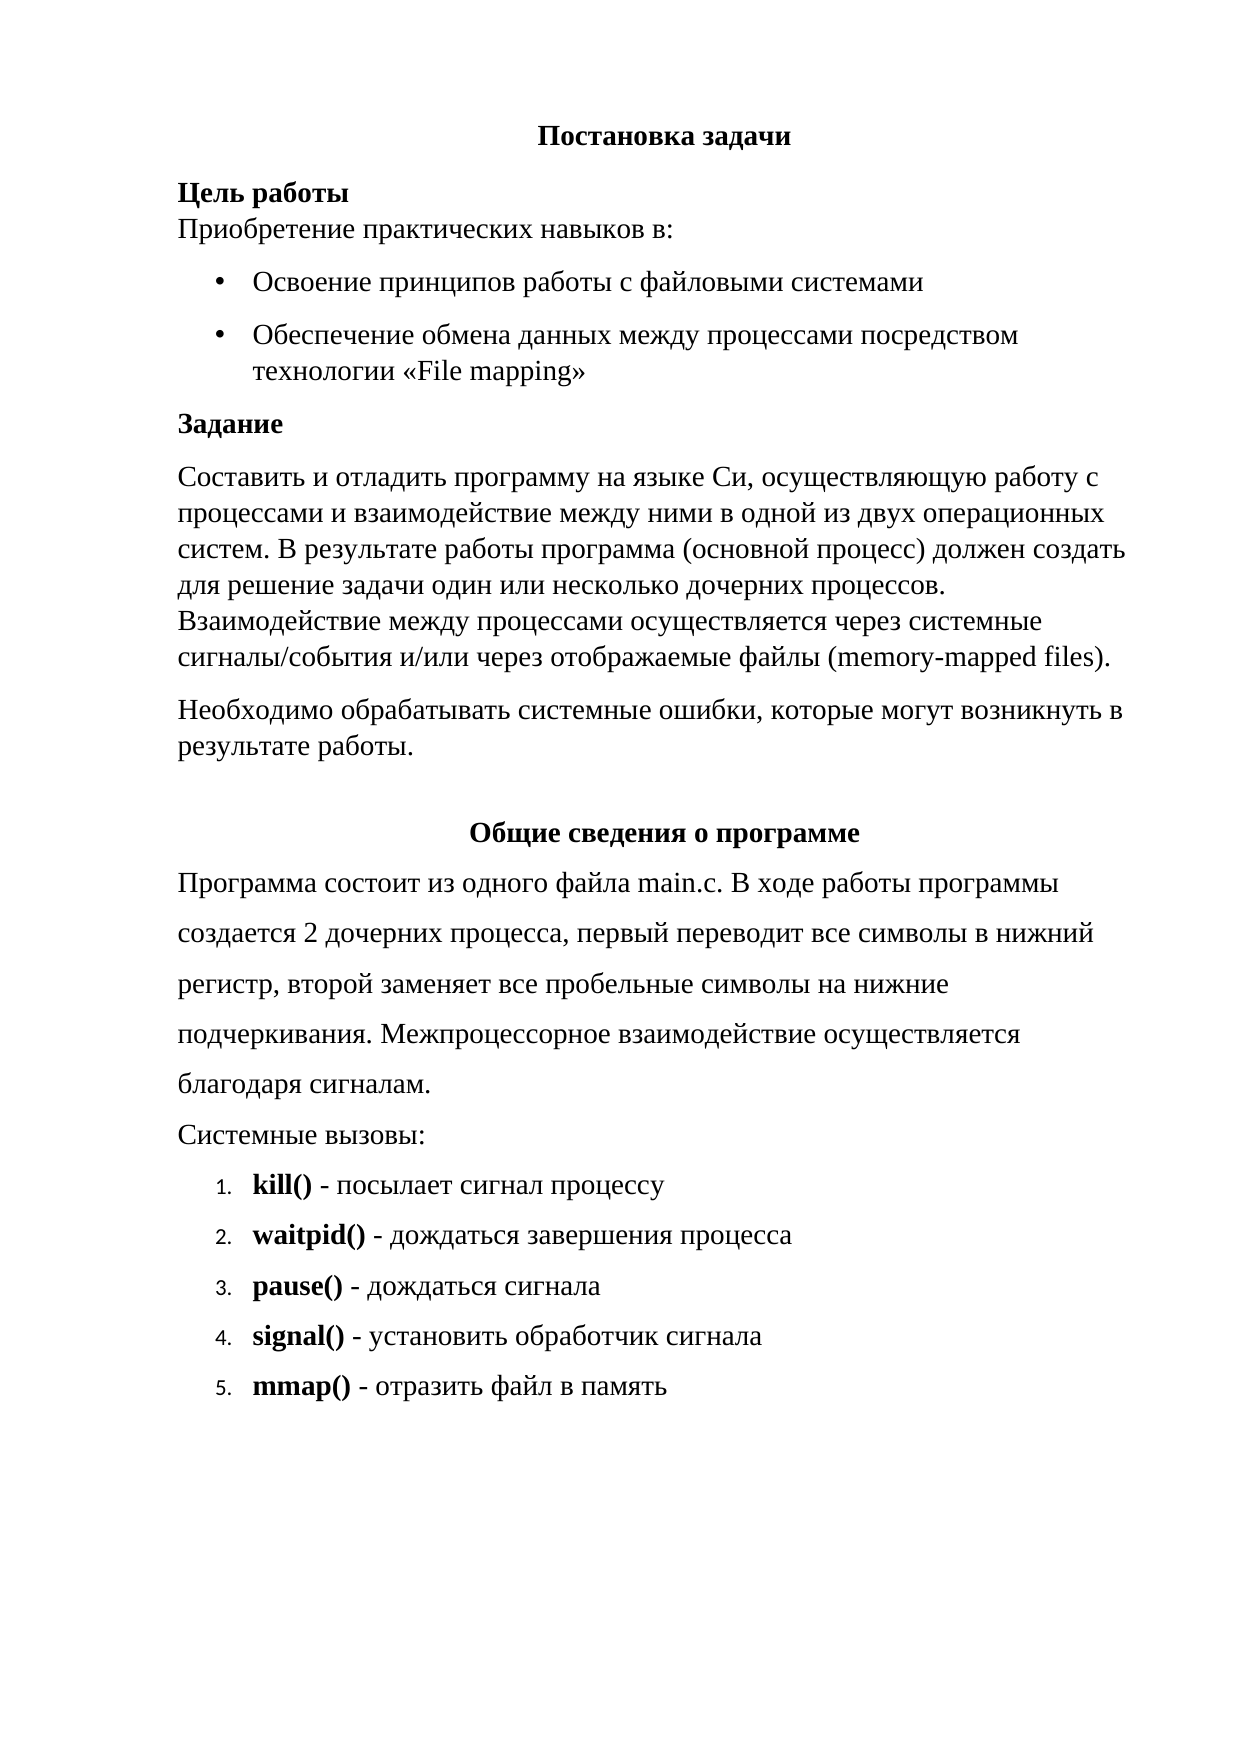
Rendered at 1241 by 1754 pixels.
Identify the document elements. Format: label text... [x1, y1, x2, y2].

list Обеспечение обмена данных между процессами посредством технологии «File mapping» [215, 317, 1152, 387]
text Составить и отладить программу на языке Си, осуществляющую работу с процессами и взаимодействие между ними в одной из двух операционных систем. В результате работы программа (основной процесс) должен создать для решение задачи один или несколько дочерних процессов. Взаимодействие между процессами осуществляется через системные сигналы/события и/или через отображаемые файлы (memory-mapped files). [177, 459, 1152, 673]
text Системные вызовы: [177, 1117, 1152, 1150]
list waitpid() - дождаться завершения процесса [215, 1217, 1152, 1251]
text Необходимо обрабатывать системные ошибки, которые могут возникнуть в результате работы. [177, 692, 1152, 762]
text Приобретение практических навыков в: [177, 211, 1152, 245]
list kill() - посылает сигнал процессу [215, 1167, 1152, 1201]
text Общие сведения о программе [177, 815, 1152, 848]
text Задание [177, 406, 1152, 439]
subtitle Цель работы [177, 175, 1152, 209]
text Постановка задачи [177, 118, 1152, 152]
list Освоение принципов работы с файловыми системами [215, 264, 1152, 298]
list mmap() - отразить файл в память [215, 1368, 1152, 1402]
text Программа состоит из одного файла main.c. В ходе работы программы создается 2 дочерних процесса, первый переводит все символы в нижний регистр, второй заменяет все пробельные символы на нижние подчеркивания. Межпроцессорное взаимодействие осуществляется благодаря сигналам. [177, 865, 1152, 1100]
list pause() - дождаться сигнала [215, 1268, 1152, 1301]
list signal() - установить обработчик сигнала [215, 1318, 1152, 1352]
